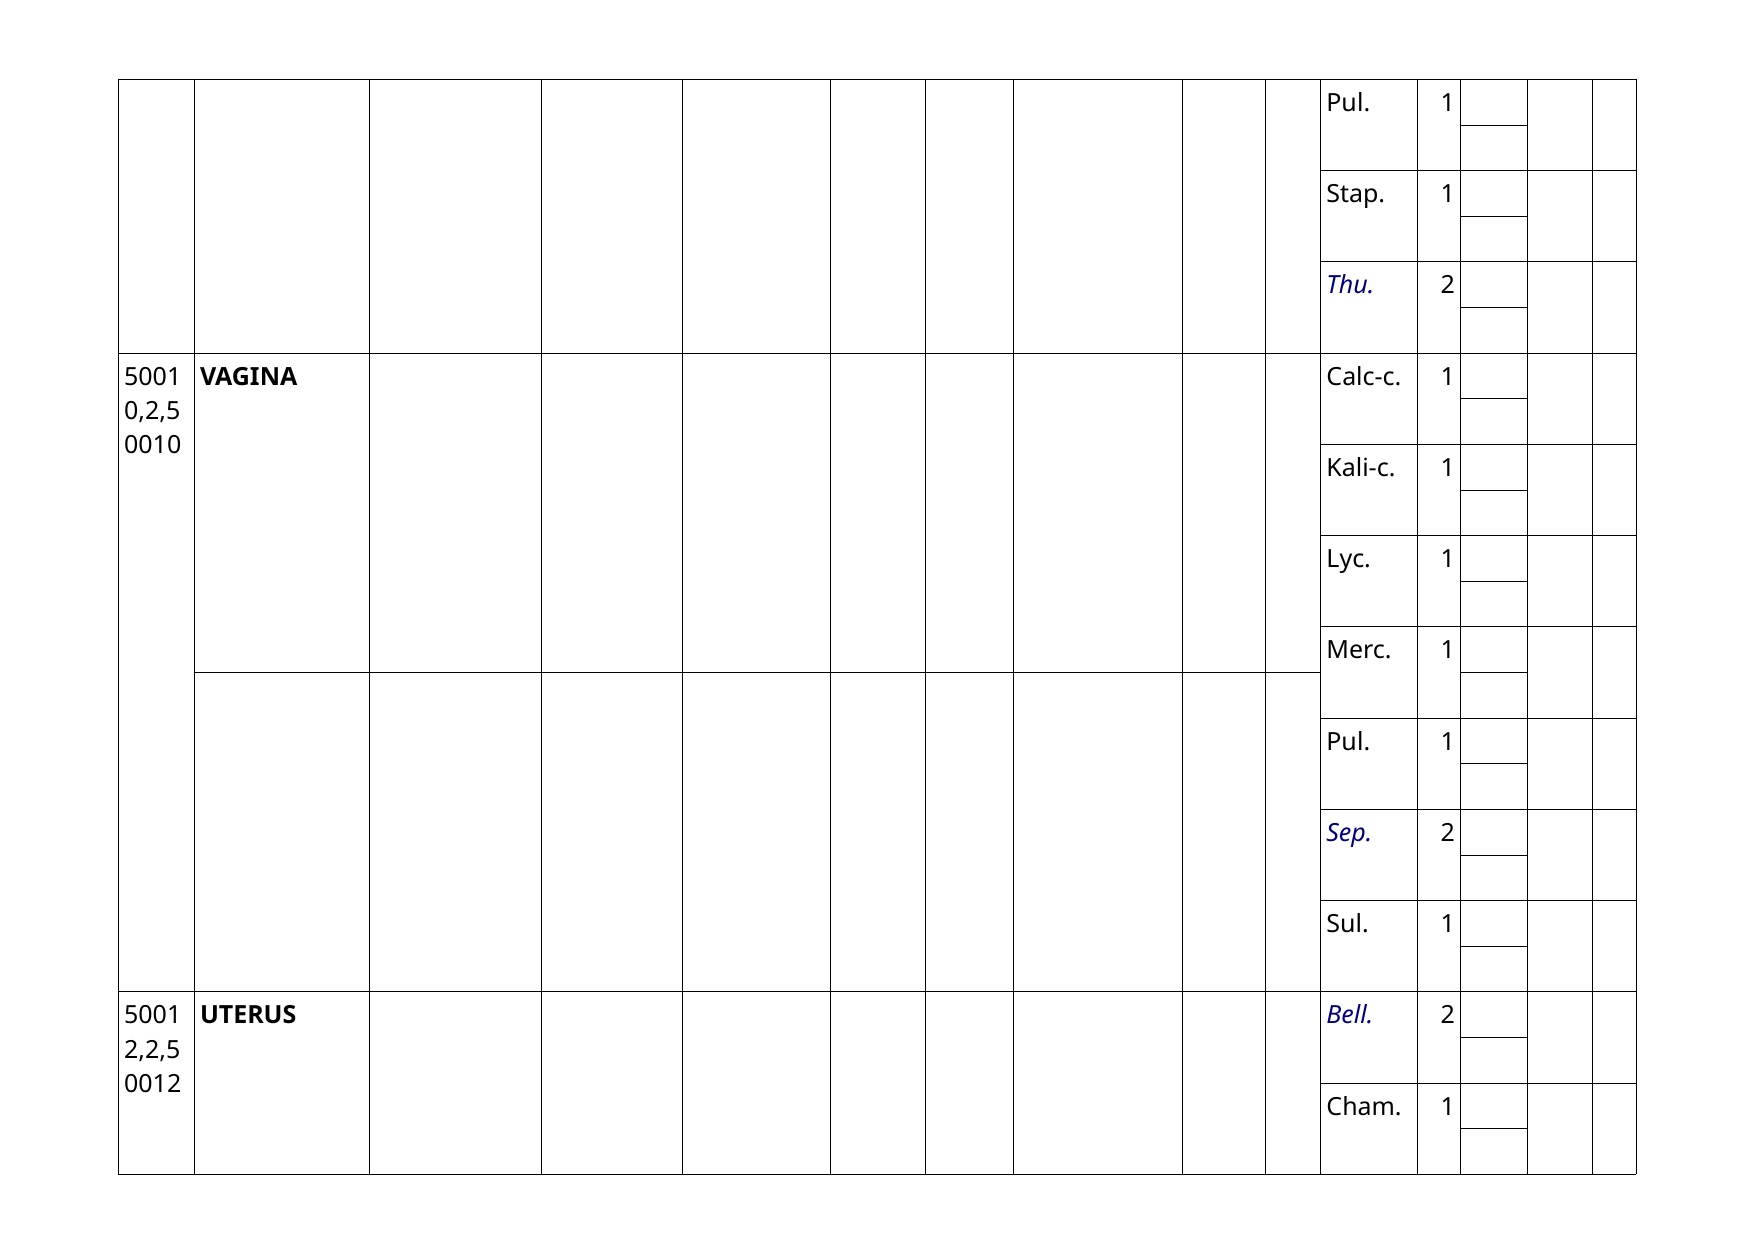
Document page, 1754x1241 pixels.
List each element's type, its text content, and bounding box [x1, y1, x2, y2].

table_cell [1014, 354, 1182, 672]
table_cell vagina [195, 354, 369, 672]
table_cell [370, 80, 541, 353]
table_cell 1 [1418, 1084, 1460, 1174]
table_cell [926, 80, 1013, 353]
table_cell [1461, 354, 1527, 398]
table_cell [1593, 445, 1636, 535]
table_cell Merc. [1321, 627, 1417, 718]
table_cell [926, 992, 1013, 1174]
table_cell [1528, 354, 1592, 444]
table_cell 1 [1418, 445, 1460, 535]
table_cell [1461, 536, 1527, 581]
table_cell [1593, 810, 1636, 900]
table_cell [1461, 901, 1527, 946]
table_cell [1014, 992, 1182, 1174]
table_cell [683, 992, 830, 1174]
table_cell [1014, 80, 1182, 353]
table_cell [1461, 399, 1527, 444]
table_cell [1461, 1038, 1527, 1083]
table_cell [1461, 308, 1527, 353]
table_cell [1461, 217, 1527, 261]
table_cell [1183, 354, 1265, 672]
table_cell [195, 673, 369, 991]
table_cell [370, 354, 541, 672]
table_cell [831, 673, 925, 991]
table_cell [1461, 1129, 1527, 1174]
table_cell [1461, 126, 1527, 170]
table_cell [1461, 171, 1527, 216]
table_cell [1266, 354, 1320, 672]
table_cell [1528, 810, 1592, 900]
table_cell [1461, 947, 1527, 991]
table_cell [1528, 262, 1592, 353]
table_cell 2 [1418, 262, 1460, 353]
table_cell [1528, 80, 1592, 170]
table_cell [1461, 491, 1527, 535]
table_cell [683, 80, 830, 353]
table_cell [1528, 536, 1592, 626]
table_cell [542, 992, 682, 1174]
table_cell Thu. [1321, 262, 1417, 353]
table_cell [831, 992, 925, 1174]
table_cell [1528, 992, 1592, 1083]
table_cell 1 [1418, 901, 1460, 991]
table_cell [1461, 673, 1527, 718]
table_cell 2 [1418, 992, 1460, 1083]
table_cell [1593, 262, 1636, 353]
table_cell [1593, 719, 1636, 809]
table_cell [1183, 80, 1265, 353]
table_cell 1 [1418, 171, 1460, 261]
table_cell [1528, 719, 1592, 809]
table_cell [1528, 1084, 1592, 1174]
table_cell [1593, 1084, 1636, 1174]
table_cell [1183, 992, 1265, 1174]
table_cell [1593, 627, 1636, 718]
table_cell Sep. [1321, 810, 1417, 900]
table_cell 1 [1418, 354, 1460, 444]
table_cell [1461, 445, 1527, 489]
table_cell [1266, 80, 1320, 353]
table_cell Bell. [1321, 992, 1417, 1083]
table_cell [1183, 673, 1265, 991]
table_cell [831, 80, 925, 353]
table_cell Sul. [1321, 901, 1417, 991]
table_cell Kali-c. [1321, 445, 1417, 535]
table_cell [1528, 627, 1592, 718]
table_cell [1528, 171, 1592, 261]
table_cell 1 [1418, 719, 1460, 809]
table_cell [1461, 627, 1527, 672]
table_cell [1461, 262, 1527, 307]
table_cell [1593, 901, 1636, 991]
table_cell uterus [195, 992, 369, 1174]
table_cell [1014, 673, 1182, 991]
table_cell [1461, 856, 1527, 900]
table_cell [370, 673, 541, 991]
table_cell Cham. [1321, 1084, 1417, 1174]
table_cell [1461, 719, 1527, 763]
table_cell [119, 80, 194, 353]
table_cell [1593, 354, 1636, 444]
table_cell [926, 354, 1013, 672]
table_cell [831, 354, 925, 672]
table_cell Lyc. [1321, 536, 1417, 626]
table_cell [542, 673, 682, 991]
table_cell 2 [1418, 810, 1460, 900]
table_cell [1593, 992, 1636, 1083]
table_cell [1461, 1084, 1527, 1128]
table_cell Stap. [1321, 171, 1417, 261]
table_cell [1528, 445, 1592, 535]
table_cell 1 [1418, 80, 1460, 170]
table_cell [542, 80, 682, 353]
table_cell [1461, 764, 1527, 809]
table_cell [1461, 810, 1527, 854]
table_cell [542, 354, 682, 672]
table_cell [683, 354, 830, 672]
table_cell [1461, 80, 1527, 124]
table_cell [195, 80, 369, 353]
table_cell Pul. [1321, 80, 1417, 170]
table_cell 1 [1418, 536, 1460, 626]
table_cell [1461, 992, 1527, 1037]
table_cell [1528, 901, 1592, 991]
table_cell [1461, 582, 1527, 626]
table_cell Pul. [1321, 719, 1417, 809]
table_cell 1 [1418, 627, 1460, 718]
table_cell [683, 673, 830, 991]
table_cell [1593, 80, 1636, 170]
table_cell [1266, 673, 1320, 991]
table_cell 50012,2,50012 [119, 992, 194, 1174]
table_cell [370, 992, 541, 1174]
table_cell Calc-c. [1321, 354, 1417, 444]
table_cell [1266, 992, 1320, 1174]
table_cell [1593, 536, 1636, 626]
table_cell [926, 673, 1013, 991]
table_cell 50010,2,50010 [119, 354, 194, 991]
table_cell [1593, 171, 1636, 261]
